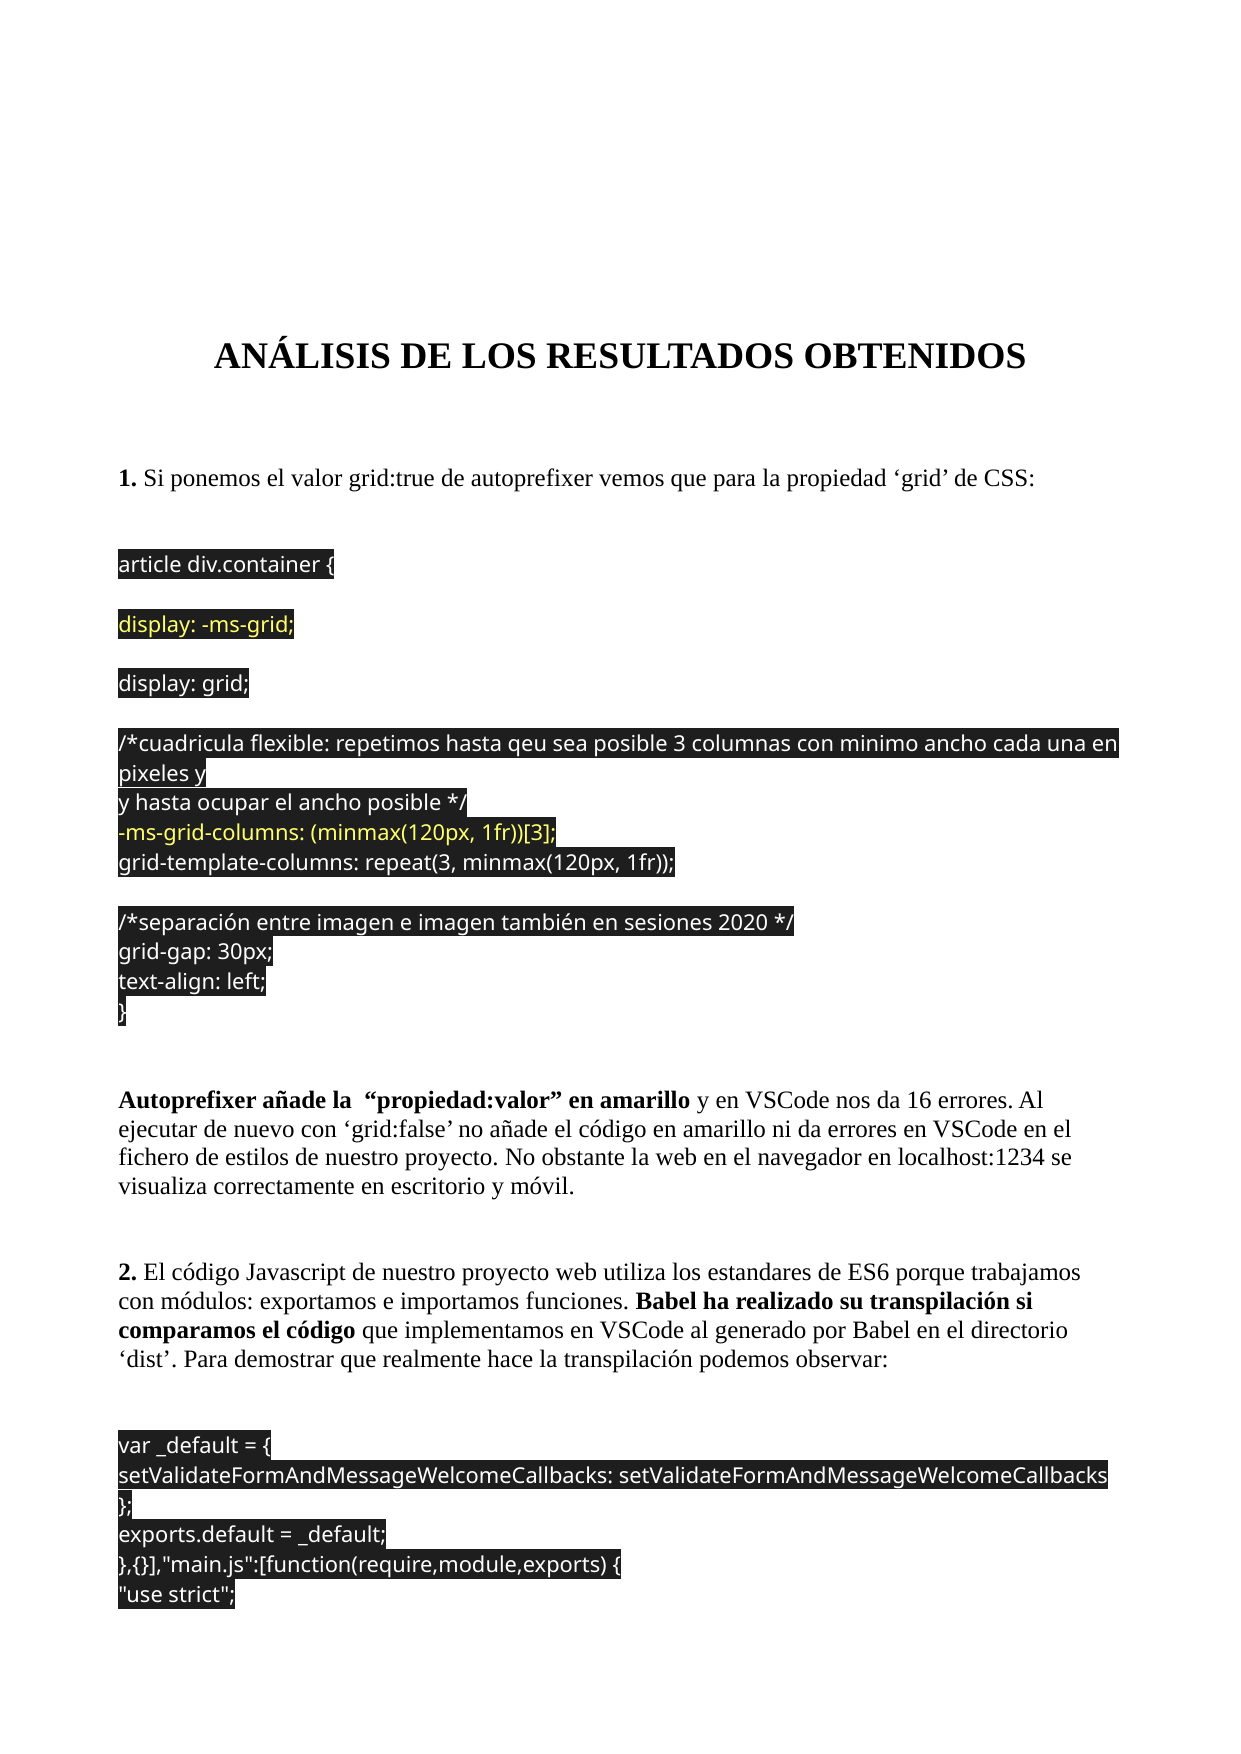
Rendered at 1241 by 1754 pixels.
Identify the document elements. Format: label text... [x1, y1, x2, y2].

text } [118, 996, 1122, 1026]
text ANÁLISIS DE LOS RESULTADOS OBTENIDOS [118, 334, 1122, 377]
text article div.container { [118, 549, 1122, 579]
text grid-gap: 30px; [118, 936, 1122, 966]
text 1. Si ponemos el valor grid:true de autoprefixer vemos que para la propiedad ‘grid’ de CSS: [118, 463, 1122, 492]
text Autoprefixer añade la “propiedad:valor” en amarillo y en VSCode nos da 16 errores. Al ejecutar de nuevo con ‘grid:false’ no añade el código en amarillo ni da errores en VSCode en el fichero de estilos de nuestro proyecto. No obstante la web en el navegador en localhost:1234 se visualiza correctamente en escritorio y móvil. [118, 1085, 1122, 1200]
text /*separación entre imagen e imagen también en sesiones 2020 */ [118, 906, 1122, 936]
text "use strict"; [118, 1579, 1122, 1609]
text 2. El código Javascript de nuestro proyecto web utiliza los estandares de ES6 porque trabajamos con módulos: exportamos e importamos funciones. Babel ha realizado su transpilación si comparamos el código que implementamos en VSCode al generado por Babel en el directorio ‘dist’. Para demostrar que realmente hace la transpilación podemos observar: [118, 1257, 1122, 1372]
text }; [118, 1489, 1122, 1519]
text exports.default = _default; [118, 1519, 1122, 1549]
text text-align: left; [118, 966, 1122, 996]
text display: grid; [118, 668, 1122, 698]
text },{}],"main.js":[function(require,module,exports) { [118, 1549, 1122, 1579]
text -ms-grid-columns: (minmax(120px, 1fr))[3]; [118, 817, 1122, 847]
text var _default = { [118, 1430, 1122, 1460]
text display: -ms-grid; [118, 609, 1122, 639]
text y hasta ocupar el ancho posible */ [118, 787, 1122, 817]
text grid-template-columns: repeat(3, minmax(120px, 1fr)); [118, 847, 1122, 877]
text /*cuadricula flexible: repetimos hasta qeu sea posible 3 columnas con minimo ancho cada una en pixeles y [118, 728, 1122, 787]
text setValidateFormAndMessageWelcomeCallbacks: setValidateFormAndMessageWelcomeCallbacks [118, 1460, 1122, 1489]
